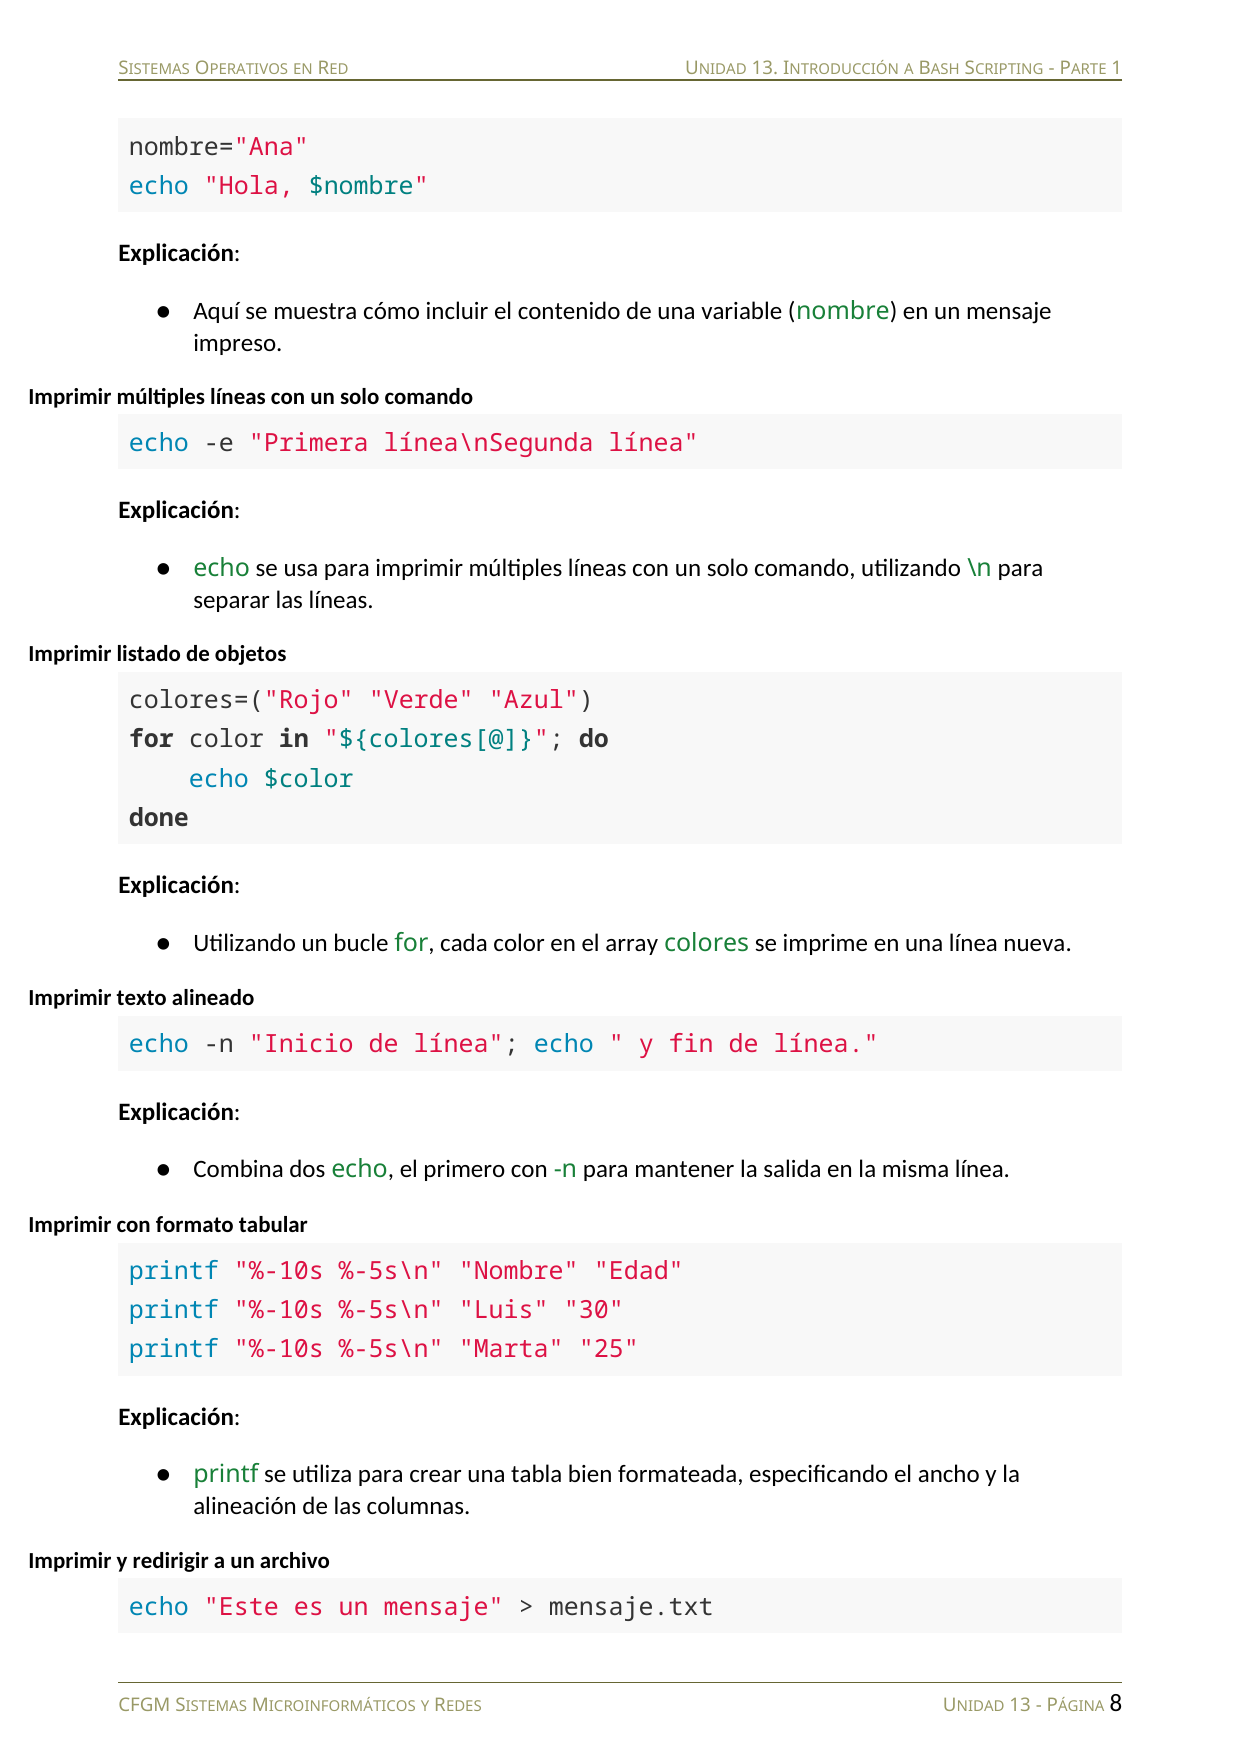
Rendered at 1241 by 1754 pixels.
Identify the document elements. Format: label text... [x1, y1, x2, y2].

table_header echo "Este es un mensaje" > mensaje.txt [118, 1578, 1122, 1633]
text Explicación: [118, 1401, 1122, 1431]
table_header printf "%-10s %-5s\n" "Nombre" "Edad" printf "%-10s %-5s\n" "Luis" "30" printf "%-10s %-5s\n" "Marta" "25" [118, 1243, 1122, 1376]
subtitle Imprimir y redirigir a un archivo [28, 1546, 1122, 1574]
list Combina dos echo, el primero con -n para mantener la salida en la misma línea. [156, 1151, 1122, 1185]
list printf se utiliza para crear una tabla bien formateada, especificando el ancho y la alineación de las columnas. [156, 1456, 1122, 1521]
table_header echo -n "Inicio de línea"; echo " y fin de línea." [118, 1016, 1122, 1071]
subtitle Imprimir texto alineado [28, 983, 1122, 1012]
text Explicación: [118, 237, 1122, 268]
subtitle Imprimir múltiples líneas con un solo comando [28, 382, 1122, 410]
text Explicación: [118, 1096, 1122, 1126]
text Explicación: [118, 869, 1122, 899]
subtitle Imprimir con formato tabular [28, 1210, 1122, 1238]
table_header colores=("Rojo" "Verde" "Azul") for color in "${colores[@]}"; do echo $color done [118, 672, 1122, 844]
table_header nombre="Ana" echo "Hola, $nombre" [118, 118, 1122, 212]
list Utilizando un bucle for, cada color en el array colores se imprime en una línea nueva. [156, 924, 1122, 958]
table_header echo -e "Primera línea\nSegunda línea" [118, 414, 1122, 469]
list echo se usa para imprimir múltiples líneas con un solo comando, utilizando \n para separar las líneas. [156, 550, 1122, 614]
text Explicación: [118, 494, 1122, 525]
subtitle Imprimir listado de objetos [28, 639, 1122, 667]
list Aquí se muestra cómo incluir el contenido de una variable (nombre) en un mensaje impreso. [156, 293, 1122, 357]
